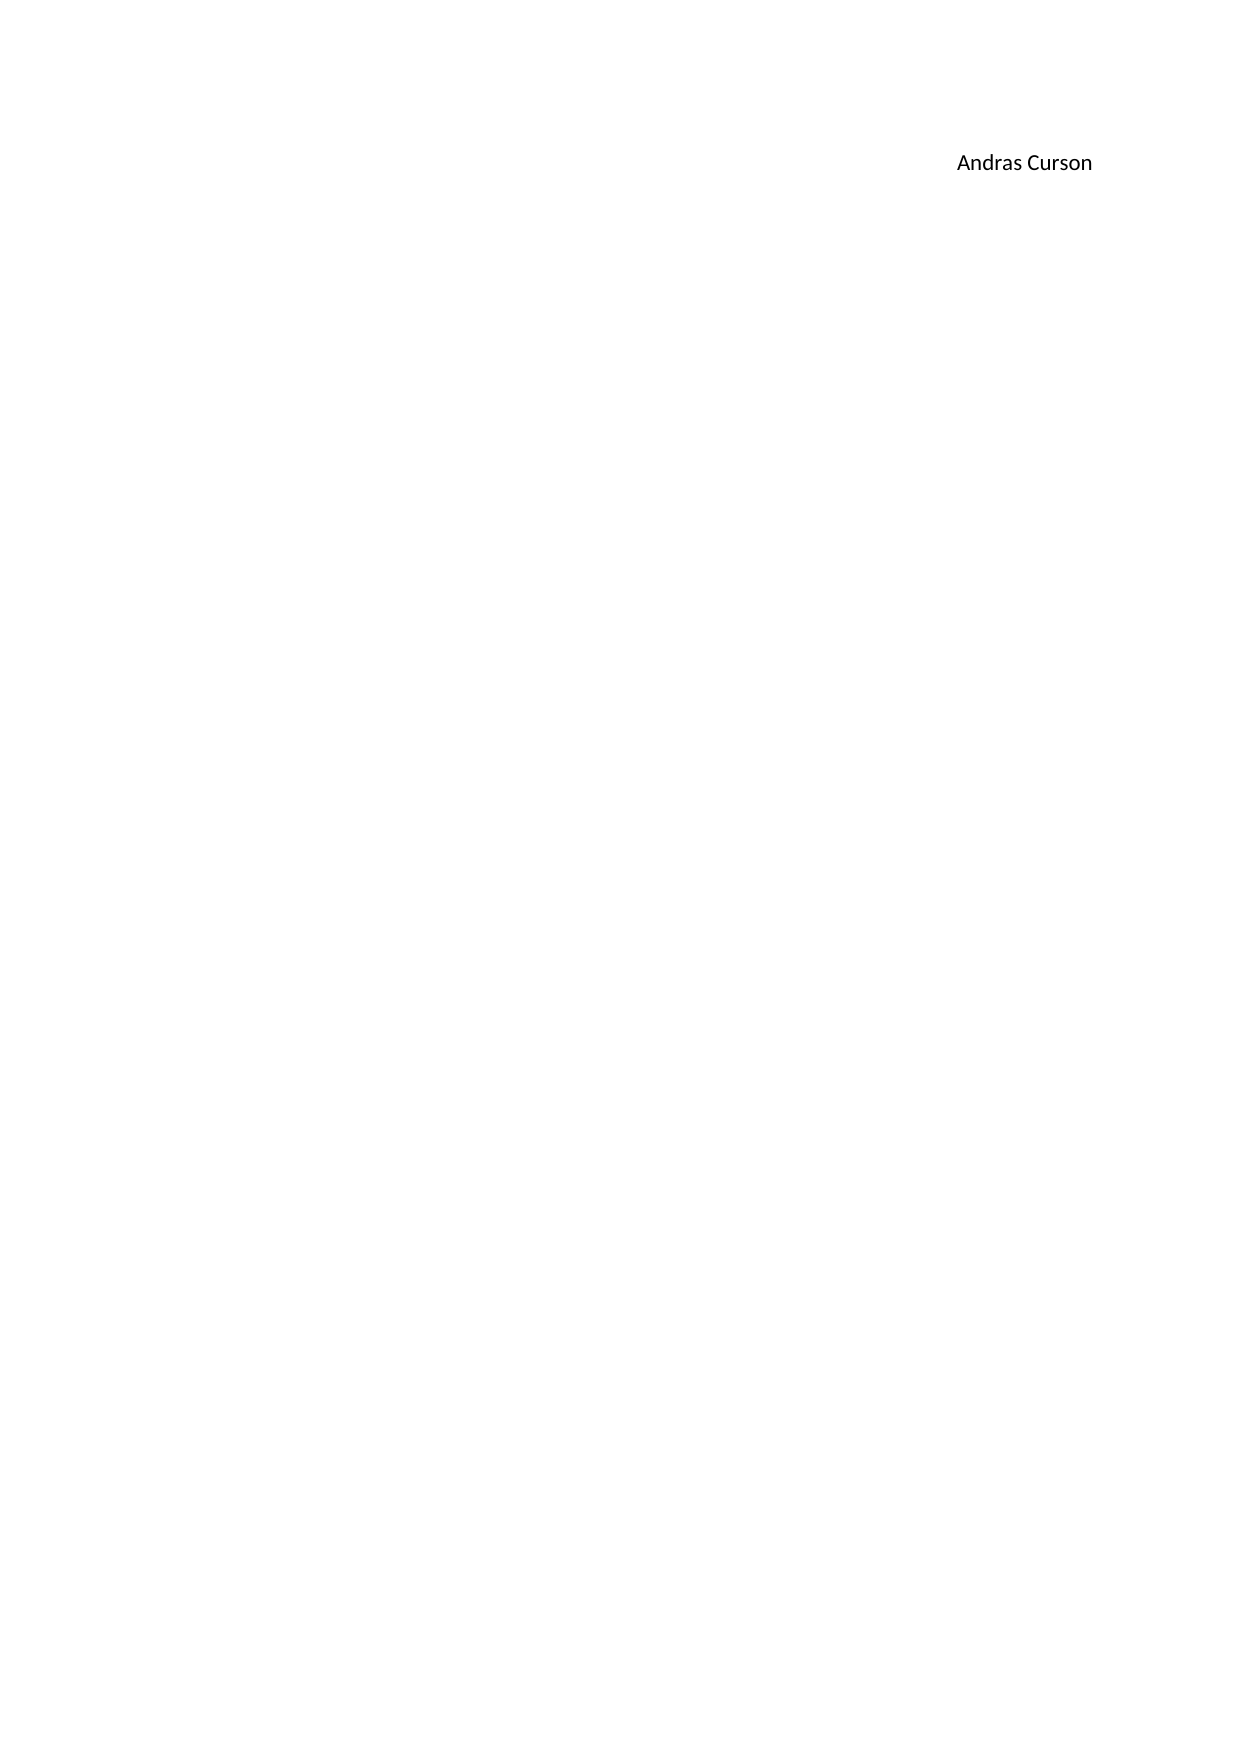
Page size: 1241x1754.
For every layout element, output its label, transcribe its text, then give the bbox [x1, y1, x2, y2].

text Andras Curson [148, 148, 1092, 176]
